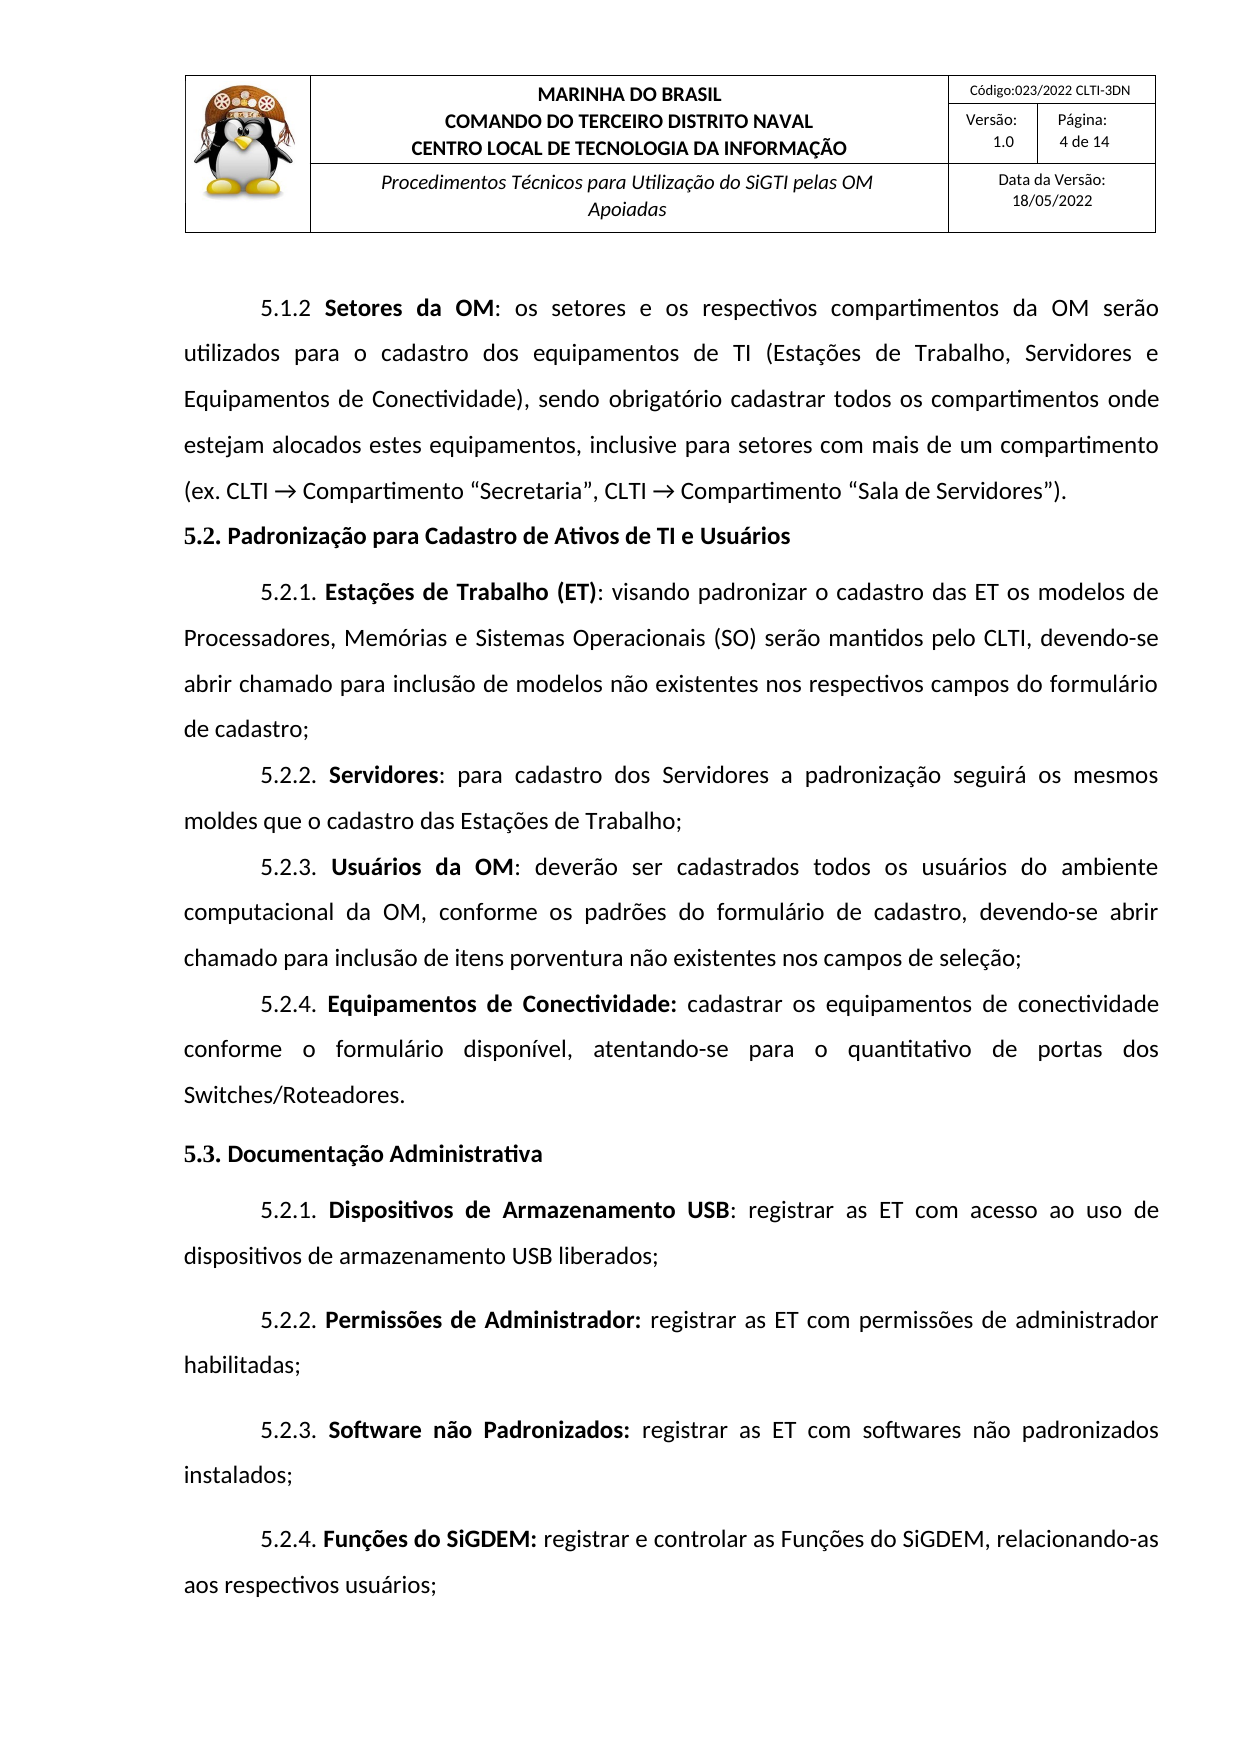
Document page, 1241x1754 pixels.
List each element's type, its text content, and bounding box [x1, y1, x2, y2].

subtitle Padronização para Cadastro de Ativos de TI e Usuários [183, 521, 1160, 551]
text 5.2.1. Dispositivos de Armazenamento USB: registrar as ET com acesso ao uso de dispositivos de armazenamento USB liberados; [183, 1194, 1160, 1270]
text 5.2.2. Permissões de Administrador: registrar as ET com permissões de administrador habilitadas; [183, 1304, 1160, 1380]
text 5.2.1. Estações de Trabalho (ET): visando padronizar o cadastro das ET os modelos de Processadores, Memórias e Sistemas Operacionais (SO) serão mantidos pelo CLTI, devendo-se abrir chamado para inclusão de modelos não existentes nos respectivos campos do formulário de cadastro; [183, 576, 1160, 744]
text 5.2.3. Software não Padronizados: registrar as ET com softwares não padronizados instalados; [183, 1414, 1160, 1490]
picture [185, 81, 301, 203]
text 5.2.2. Servidores: para cadastro dos Servidores a padronização seguirá os mesmos moldes que o cadastro das Estações de Trabalho; [183, 759, 1160, 835]
text 5.1.2 Setores da OM: os setores e os respectivos compartimentos da OM serão utilizados para o cadastro dos equipamentos de TI (Estações de Trabalho, Servidores e Equipamentos de Conectividade), sendo obrigatório cadastrar todos os compartimentos onde estejam alocados estes equipamentos, inclusive para setores com mais de um compartimento (ex. CLTI → Compartimento “Secretaria”, CLTI → Compartimento “Sala de Servidores”). [183, 292, 1160, 505]
text 5.2.4. Equipamentos de Conectividade: cadastrar os equipamentos de conectividade conforme o formulário disponível, atentando-se para o quantitativo de portas dos Switches/Roteadores. [183, 988, 1160, 1110]
text 5.2.4. Funções do SiGDEM: registrar e controlar as Funções do SiGDEM, relacionando-as aos respectivos usuários; [183, 1523, 1160, 1600]
text 5.2.3. Usuários da OM: deverão ser cadastrados todos os usuários do ambiente computacional da OM, conforme os padrões do formulário de cadastro, devendo-se abrir chamado para inclusão de itens porventura não existentes nos campos de seleção; [183, 851, 1160, 973]
subtitle Documentação Administrativa [183, 1138, 1160, 1169]
